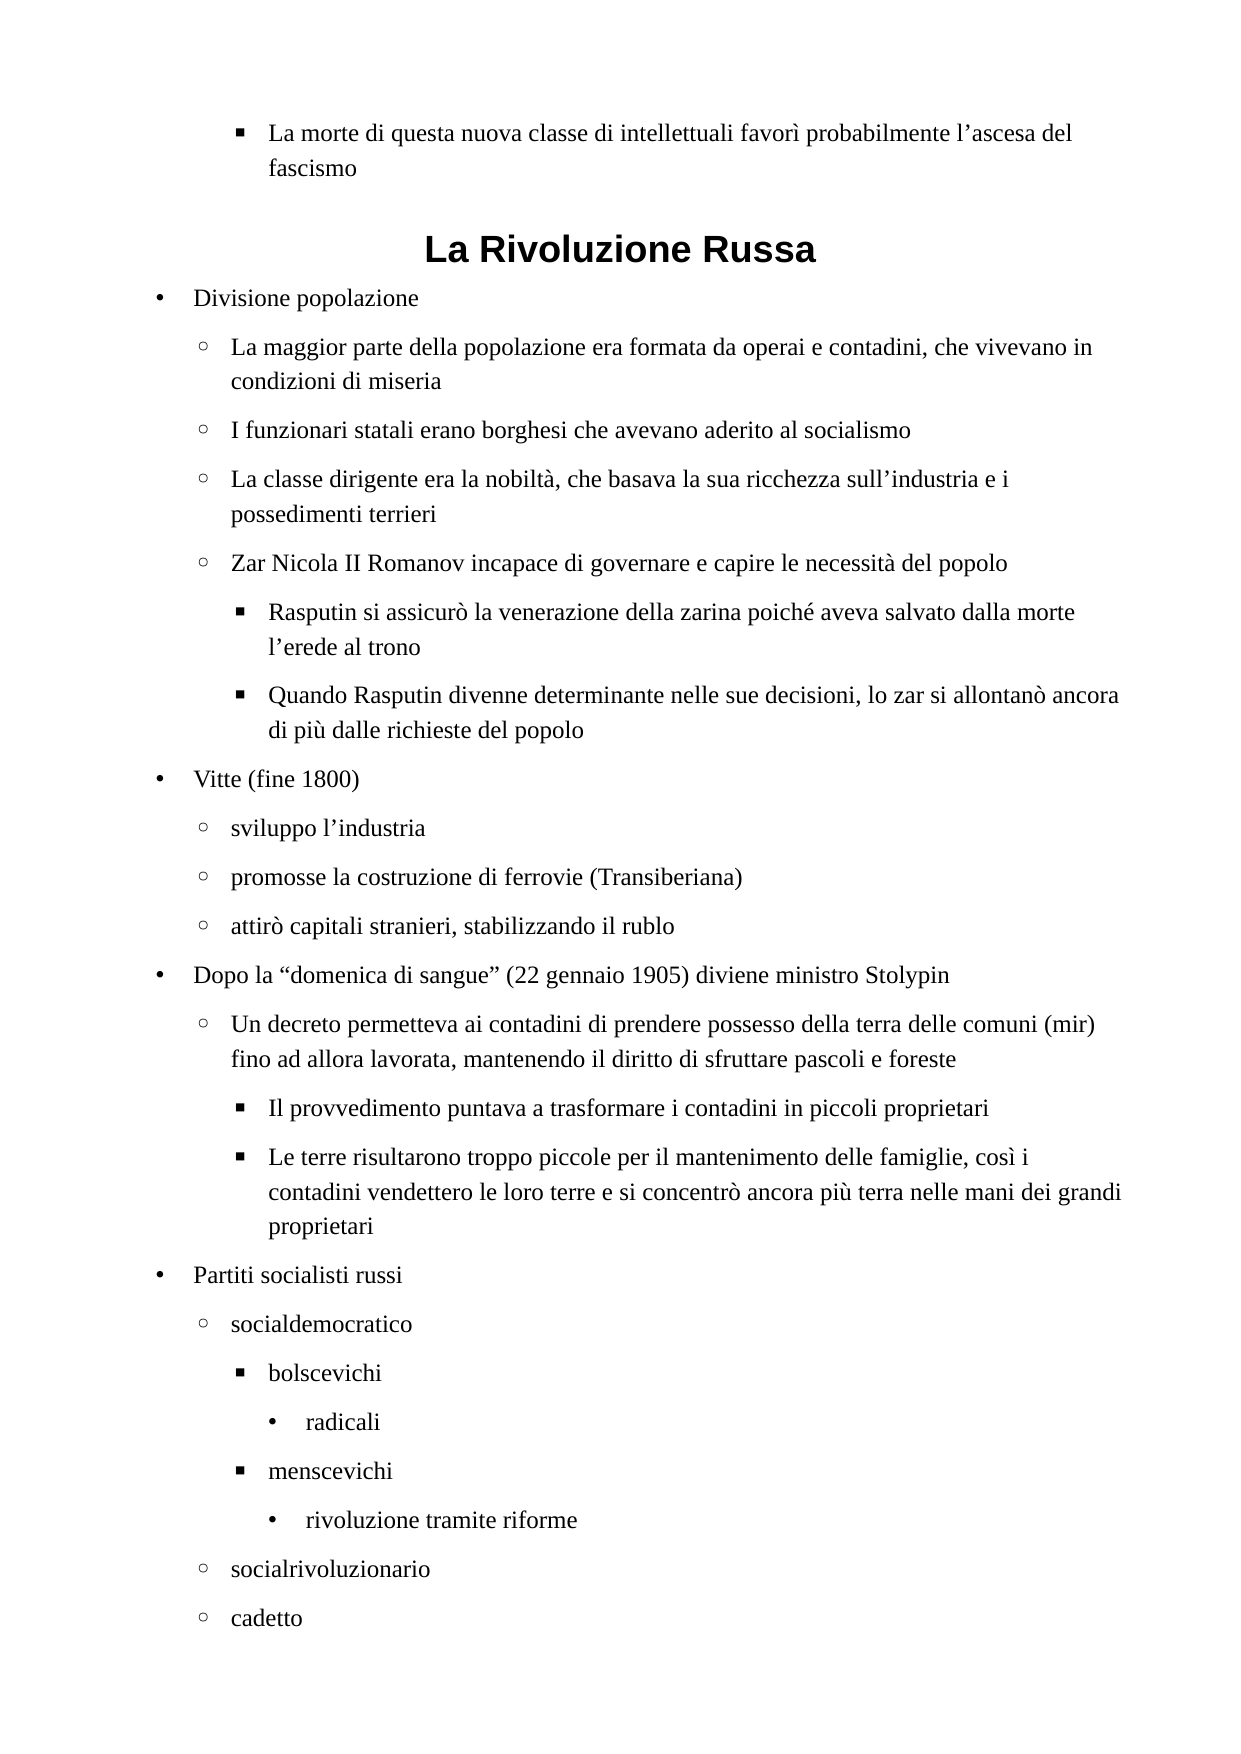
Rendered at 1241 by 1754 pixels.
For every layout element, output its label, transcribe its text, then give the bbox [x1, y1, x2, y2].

list Rasputin si assicurò la venerazione della zarina poiché aveva salvato dalla morte l’erede al trono [231, 597, 1122, 660]
list Le terre risultarono troppo piccole per il mantenimento delle famiglie, così i contadini vendettero le loro terre e si concentrò ancora più terra nelle mani dei grandi proprietari [231, 1142, 1122, 1240]
list I funzionari statali erano borghesi che avevano aderito al socialismo [193, 415, 1122, 444]
list Dopo la “domenica di sangue” (22 gennaio 1905) diviene ministro Stolypin [156, 960, 1122, 989]
list promosse la costruzione di ferrovie (Transiberiana) [193, 862, 1122, 891]
list Vitte (fine 1800) [156, 764, 1122, 793]
list sviluppo l’industria [193, 813, 1122, 842]
list Quando Rasputin divenne determinante nelle sue decisioni, lo zar si allontanò ancora di più dalle richieste del popolo [231, 681, 1122, 744]
subtitle La Rivoluzione Russa [118, 227, 1122, 270]
list bolscevichi [231, 1358, 1122, 1387]
list La morte di questa nuova classe di intellettuali favorì probabilmente l’ascesa del fascismo [231, 118, 1122, 181]
list Divisione popolazione [156, 283, 1122, 312]
list Un decreto permetteva ai contadini di prendere possesso della terra delle comuni (mir) fino ad allora lavorata, mantenendo il diritto di sfruttare pascoli e foreste [193, 1009, 1122, 1073]
list cadetto [193, 1603, 1122, 1632]
list La classe dirigente era la nobiltà, che basava la sua ricchezza sull’industria e i possedimenti terrieri [193, 464, 1122, 528]
list socialdemocratico [193, 1309, 1122, 1338]
list menscevichi [231, 1456, 1122, 1485]
list radicali [268, 1407, 1122, 1436]
list Zar Nicola II Romanov incapace di governare e capire le necessità del popolo [193, 548, 1122, 577]
list La maggior parte della popolazione era formata da operai e contadini, che vivevano in condizioni di miseria [193, 332, 1122, 395]
list attirò capitali stranieri, stabilizzando il rublo [193, 911, 1122, 940]
list socialrivoluzionario [193, 1554, 1122, 1583]
list Il provvedimento puntava a trasformare i contadini in piccoli proprietari [231, 1093, 1122, 1122]
list rivoluzione tramite riforme [268, 1505, 1122, 1534]
list Partiti socialisti russi [156, 1260, 1122, 1289]
